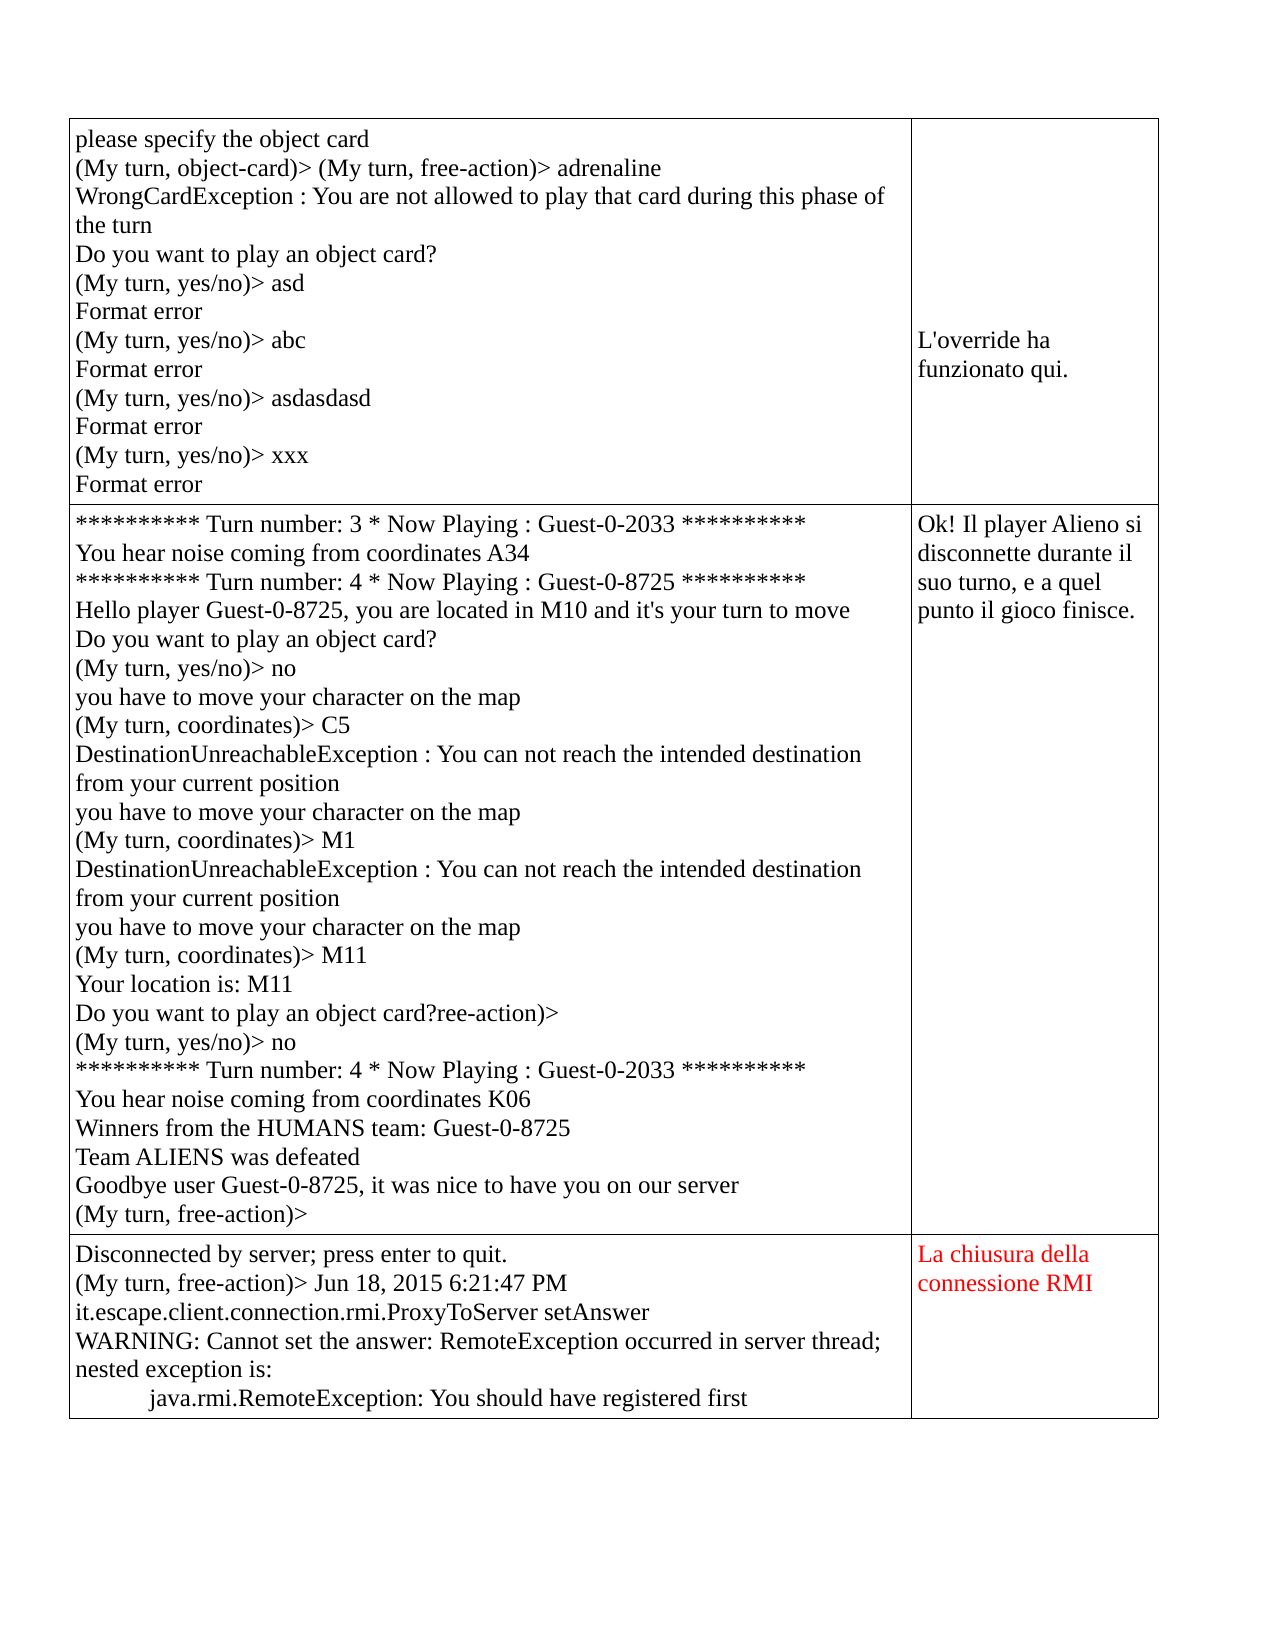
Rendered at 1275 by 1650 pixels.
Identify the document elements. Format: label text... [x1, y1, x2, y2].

table_cell Disconnected by server; press enter to quit. (My turn, free-action)> Jun 18, 2015 6:21:47 PM it.escape.client.connection.rmi.ProxyToServer setAnswer WARNING: Cannot set the answer: RemoteException occurred in server thread; nested exception is: java.rmi.RemoteException: You should have registered first [70, 1235, 911, 1418]
table_cell ********** Turn number: 3 * Now Playing : Guest-0-2033 ********** You hear noise coming from coordinates A34 ********** Turn number: 4 * Now Playing : Guest-0-8725 ********** Hello player Guest-0-8725, you are located in M10 and it's your turn to move Do you want to play an object card? (My turn, yes/no)> no you have to move your character on the map (My turn, coordinates)> C5 DestinationUnreachableException : You can not reach the intended destination from your current position you have to move your character on the map (My turn, coordinates)> M1 DestinationUnreachableException : You can not reach the intended destination from your current position you have to move your character on the map (My turn, coordinates)> M11 Your location is: M11 Do you want to play an object card?ree-action)> (My turn, yes/no)> no ********** Turn number: 4 * Now Playing : Guest-0-2033 ********** You hear noise coming from coordinates K06 Winners from the HUMANS team: Guest-0-8725 Team ALIENS was defeated Goodbye user Guest-0-8725, it was nice to have you on our server (My turn, free-action)> [70, 505, 911, 1234]
table_cell La chiusura della connessione RMI [912, 1235, 1158, 1418]
table_cell L'override ha funzionato qui. [912, 119, 1158, 503]
table_cell please specify the object card (My turn, object-card)> (My turn, free-action)> adrenaline WrongCardException : You are not allowed to play that card during this phase of the turn Do you want to play an object card? (My turn, yes/no)> asd Format error (My turn, yes/no)> abc Format error (My turn, yes/no)> asdasdasd Format error (My turn, yes/no)> xxx Format error [70, 119, 911, 503]
table_cell Ok! Il player Alieno si disconnette durante il suo turno, e a quel punto il gioco finisce. [912, 505, 1158, 1234]
